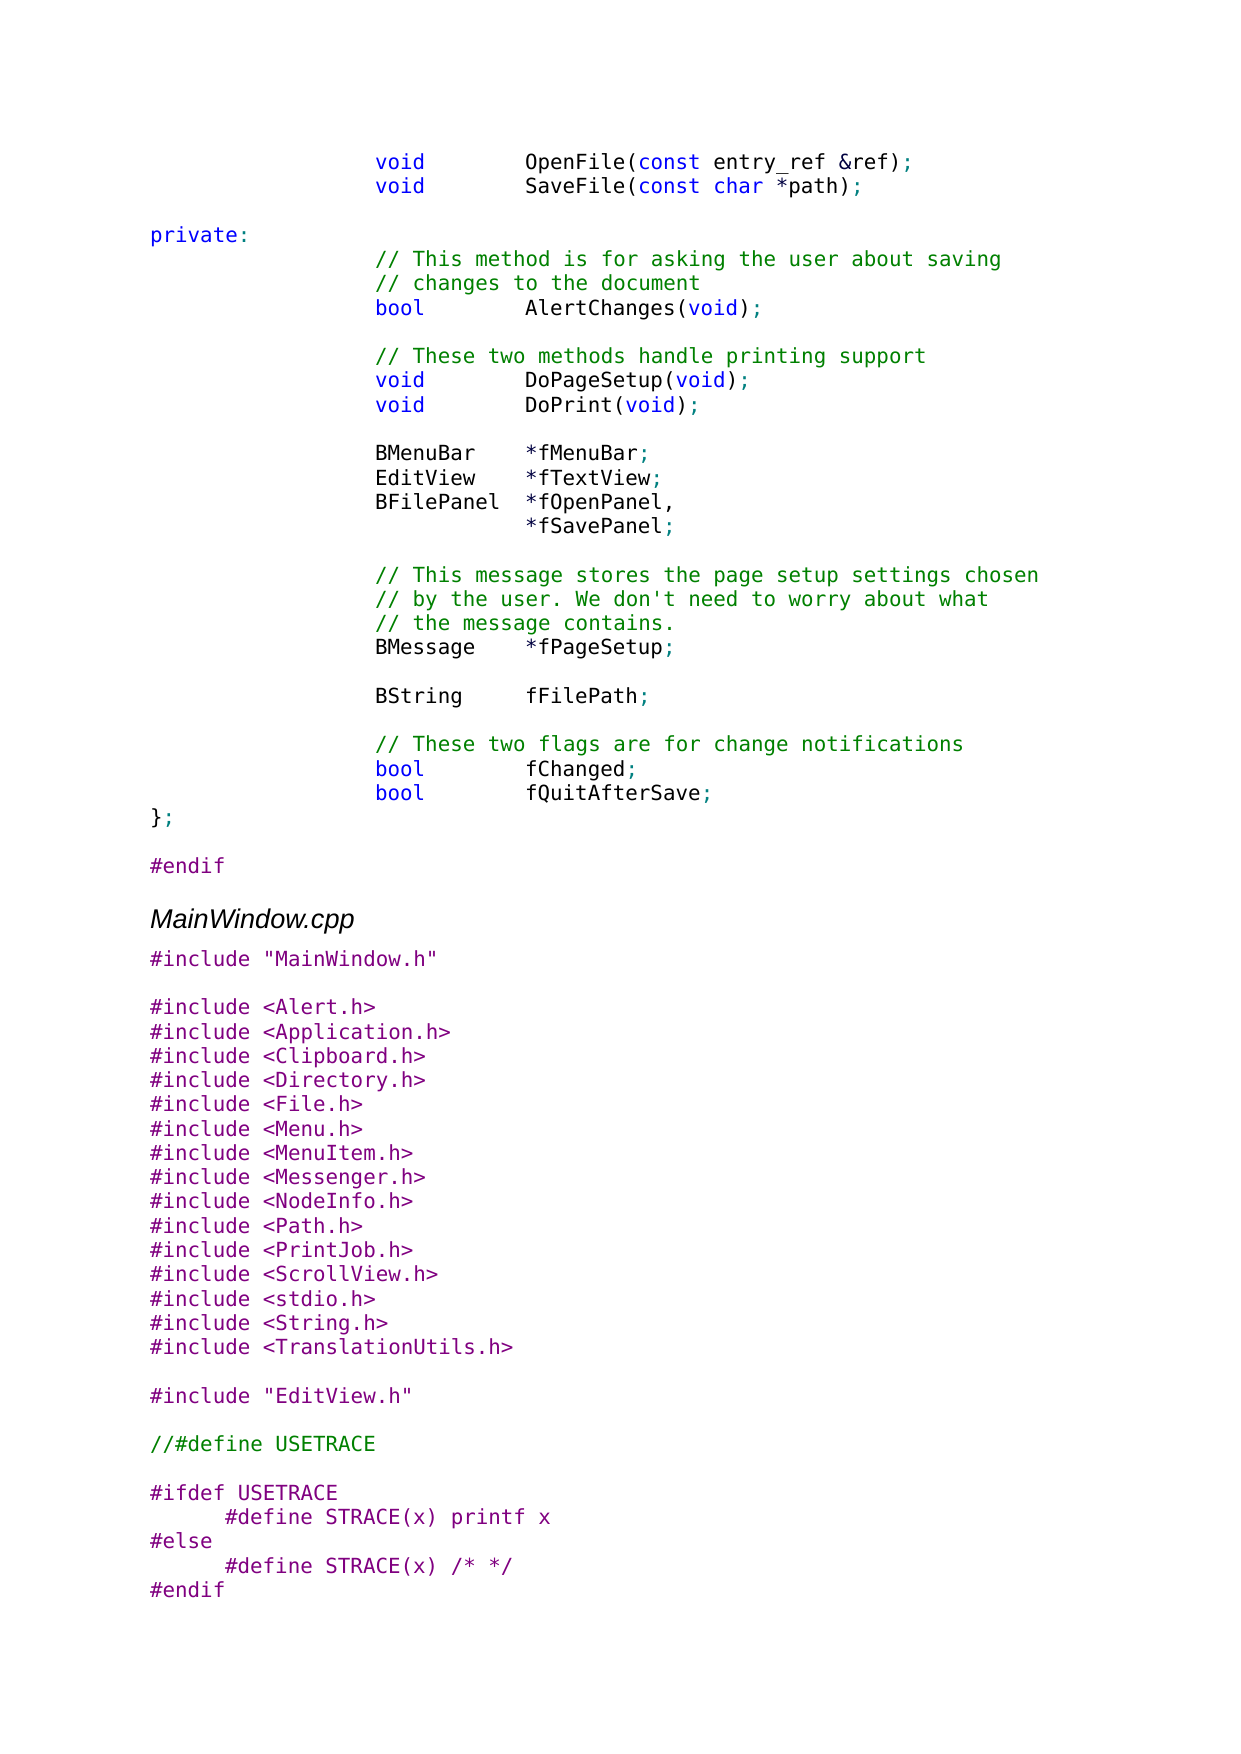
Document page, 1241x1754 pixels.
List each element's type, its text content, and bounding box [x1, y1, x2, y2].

text *fSavePanel; [150, 514, 1090, 538]
text #define STRACE(x) printf x [150, 1505, 1090, 1529]
text void DoPageSetup(void); [150, 368, 1090, 393]
text BMessage *fPageSetup; [150, 635, 1090, 660]
text #include <PrintJob.h> [150, 1238, 1090, 1262]
text #include <File.h> [150, 1092, 1090, 1117]
text BFilePanel *fOpenPanel, [150, 490, 1090, 514]
text BMenuBar *fMenuBar; [150, 441, 1090, 466]
text #include "EditView.h" [150, 1384, 1090, 1408]
text #else [150, 1529, 1090, 1554]
text #include <NodeInfo.h> [150, 1189, 1090, 1214]
text // This method is for asking the user about saving [150, 247, 1090, 271]
text #include <Application.h> [150, 1020, 1090, 1044]
text //#define USETRACE [150, 1432, 1090, 1457]
text bool fChanged; [150, 757, 1090, 781]
text // These two flags are for change notifications [150, 732, 1090, 757]
text #ifdef USETRACE [150, 1481, 1090, 1505]
text #include <MenuItem.h> [150, 1141, 1090, 1165]
text #endif [150, 1578, 1090, 1602]
text void SaveFile(const char *path); [150, 174, 1090, 198]
text #include <Directory.h> [150, 1068, 1090, 1092]
text #include <String.h> [150, 1311, 1090, 1335]
text EditView *fTextView; [150, 466, 1090, 490]
text // by the user. We don't need to worry about what [150, 587, 1090, 611]
text #include <TranslationUtils.h> [150, 1335, 1090, 1359]
text void OpenFile(const entry_ref &ref); [150, 150, 1090, 174]
text #include <Messenger.h> [150, 1165, 1090, 1189]
text bool fQuitAfterSave; [150, 781, 1090, 805]
text #include <Menu.h> [150, 1117, 1090, 1141]
subtitle MainWindow.cpp [150, 903, 1090, 934]
text #include <Clipboard.h> [150, 1044, 1090, 1068]
text // changes to the document [150, 271, 1090, 296]
text }; [150, 805, 1090, 829]
text // This message stores the page setup settings chosen [150, 563, 1090, 587]
text #include <ScrollView.h> [150, 1262, 1090, 1287]
text #define STRACE(x) /* */ [150, 1554, 1090, 1578]
text #include <Alert.h> [150, 995, 1090, 1020]
text #endif [150, 854, 1090, 878]
text BString fFilePath; [150, 684, 1090, 708]
text #include <Path.h> [150, 1214, 1090, 1238]
text void DoPrint(void); [150, 393, 1090, 417]
text private: [150, 223, 1090, 247]
text #include <stdio.h> [150, 1287, 1090, 1311]
text bool AlertChanges(void); [150, 296, 1090, 320]
text // These two methods handle printing support [150, 344, 1090, 368]
text // the message contains. [150, 611, 1090, 635]
text #include "MainWindow.h" [150, 947, 1090, 971]
